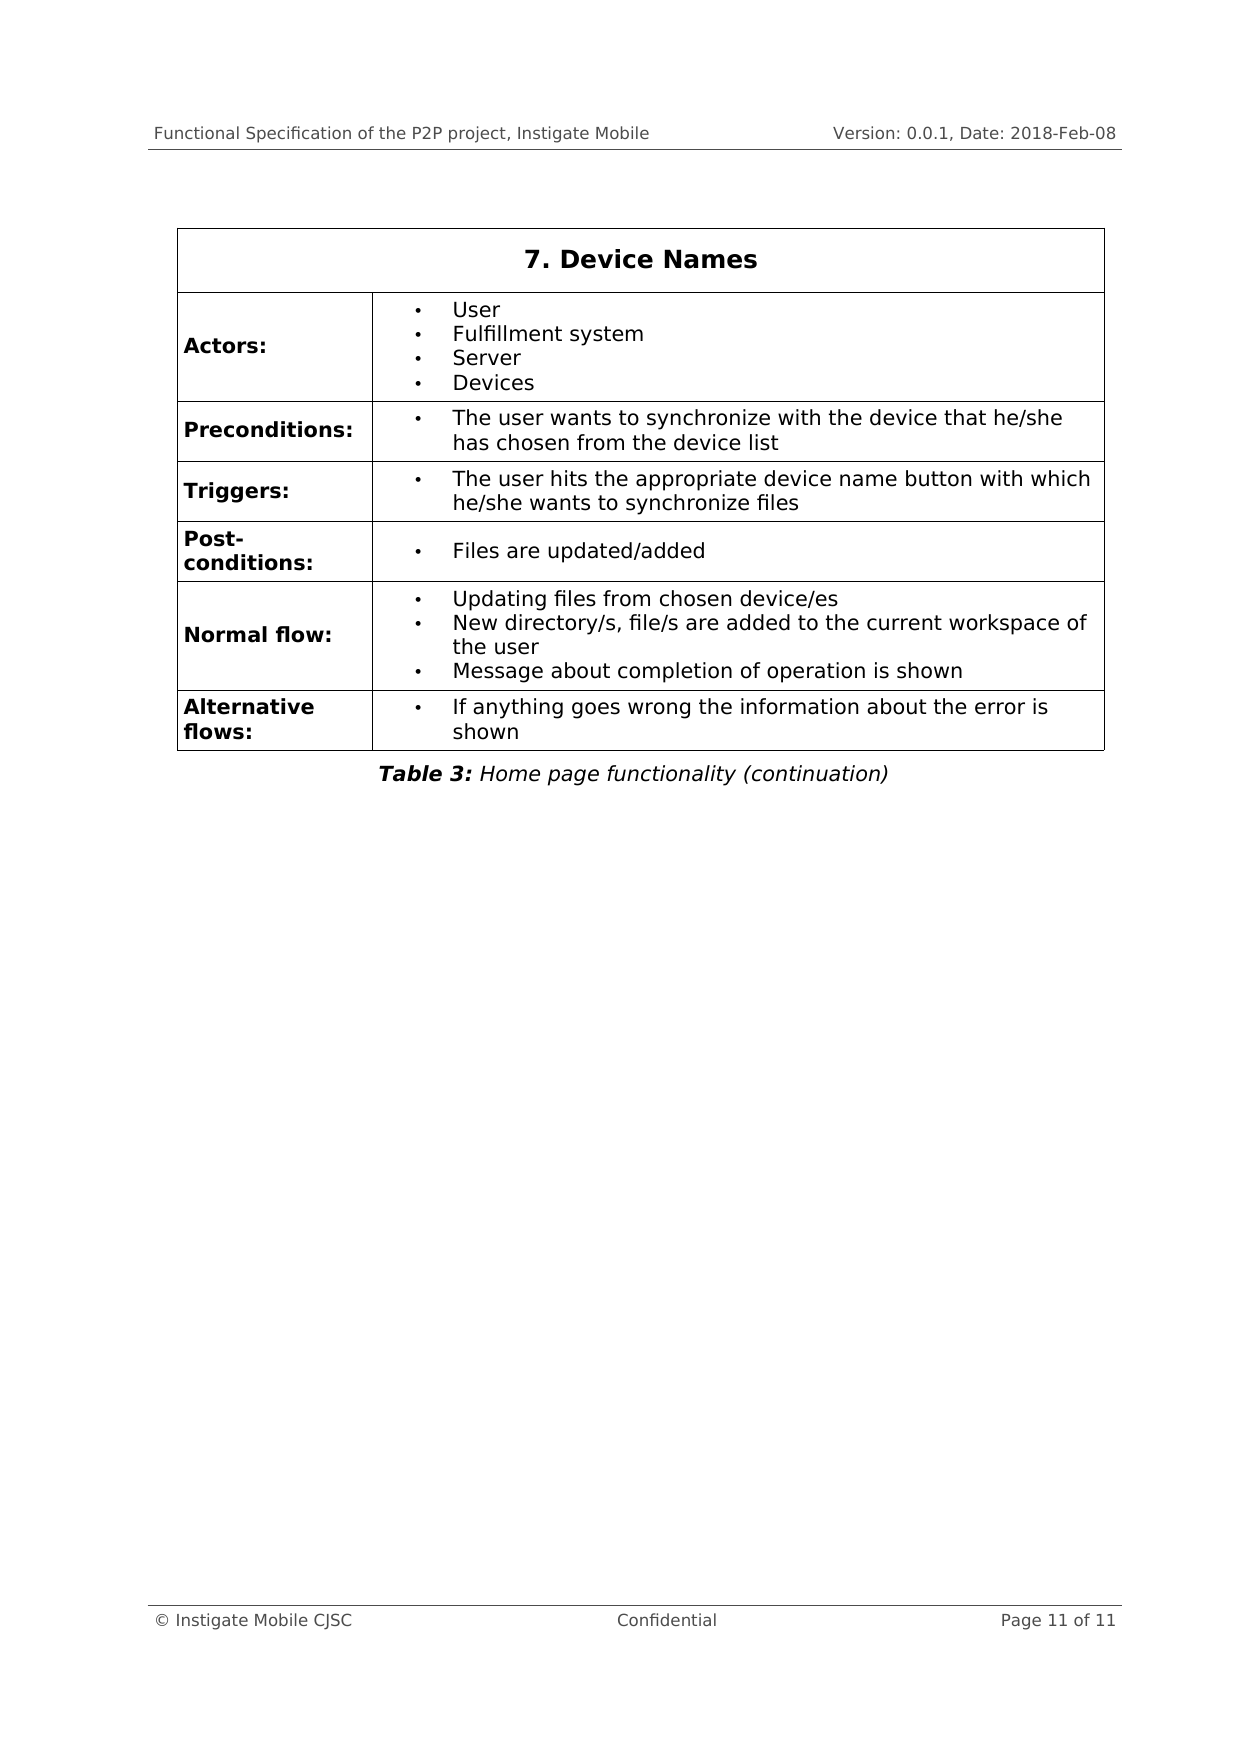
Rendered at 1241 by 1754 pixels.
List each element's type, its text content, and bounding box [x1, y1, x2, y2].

table_cell Alternative flows: [178, 691, 372, 750]
table_cell Post-conditions: [178, 522, 372, 581]
table_cell Preconditions: [178, 402, 372, 461]
table_header 7. Device Names [178, 229, 1104, 292]
table_cell The user hits the appropriate device name button with which he/she wants to synchronize files [373, 462, 1104, 521]
text Table 3: Home page functionality (continuation) [148, 762, 1122, 787]
table_cell Actors: [178, 293, 372, 401]
table_cell Files are updated/added [373, 522, 1104, 581]
table_cell User Fulfillment system Server Devices [373, 293, 1104, 401]
table_cell Normal flow: [178, 582, 372, 689]
table_cell Updating files from chosen device/es New directory/s, file/s are added to the current workspace of the user Message about completion of operation is shown [373, 582, 1104, 689]
table_cell If anything goes wrong the information about the error is shown [373, 691, 1104, 750]
table_cell Triggers: [178, 462, 372, 521]
table_cell The user wants to synchronize with the device that he/she has chosen from the device list [373, 402, 1104, 461]
